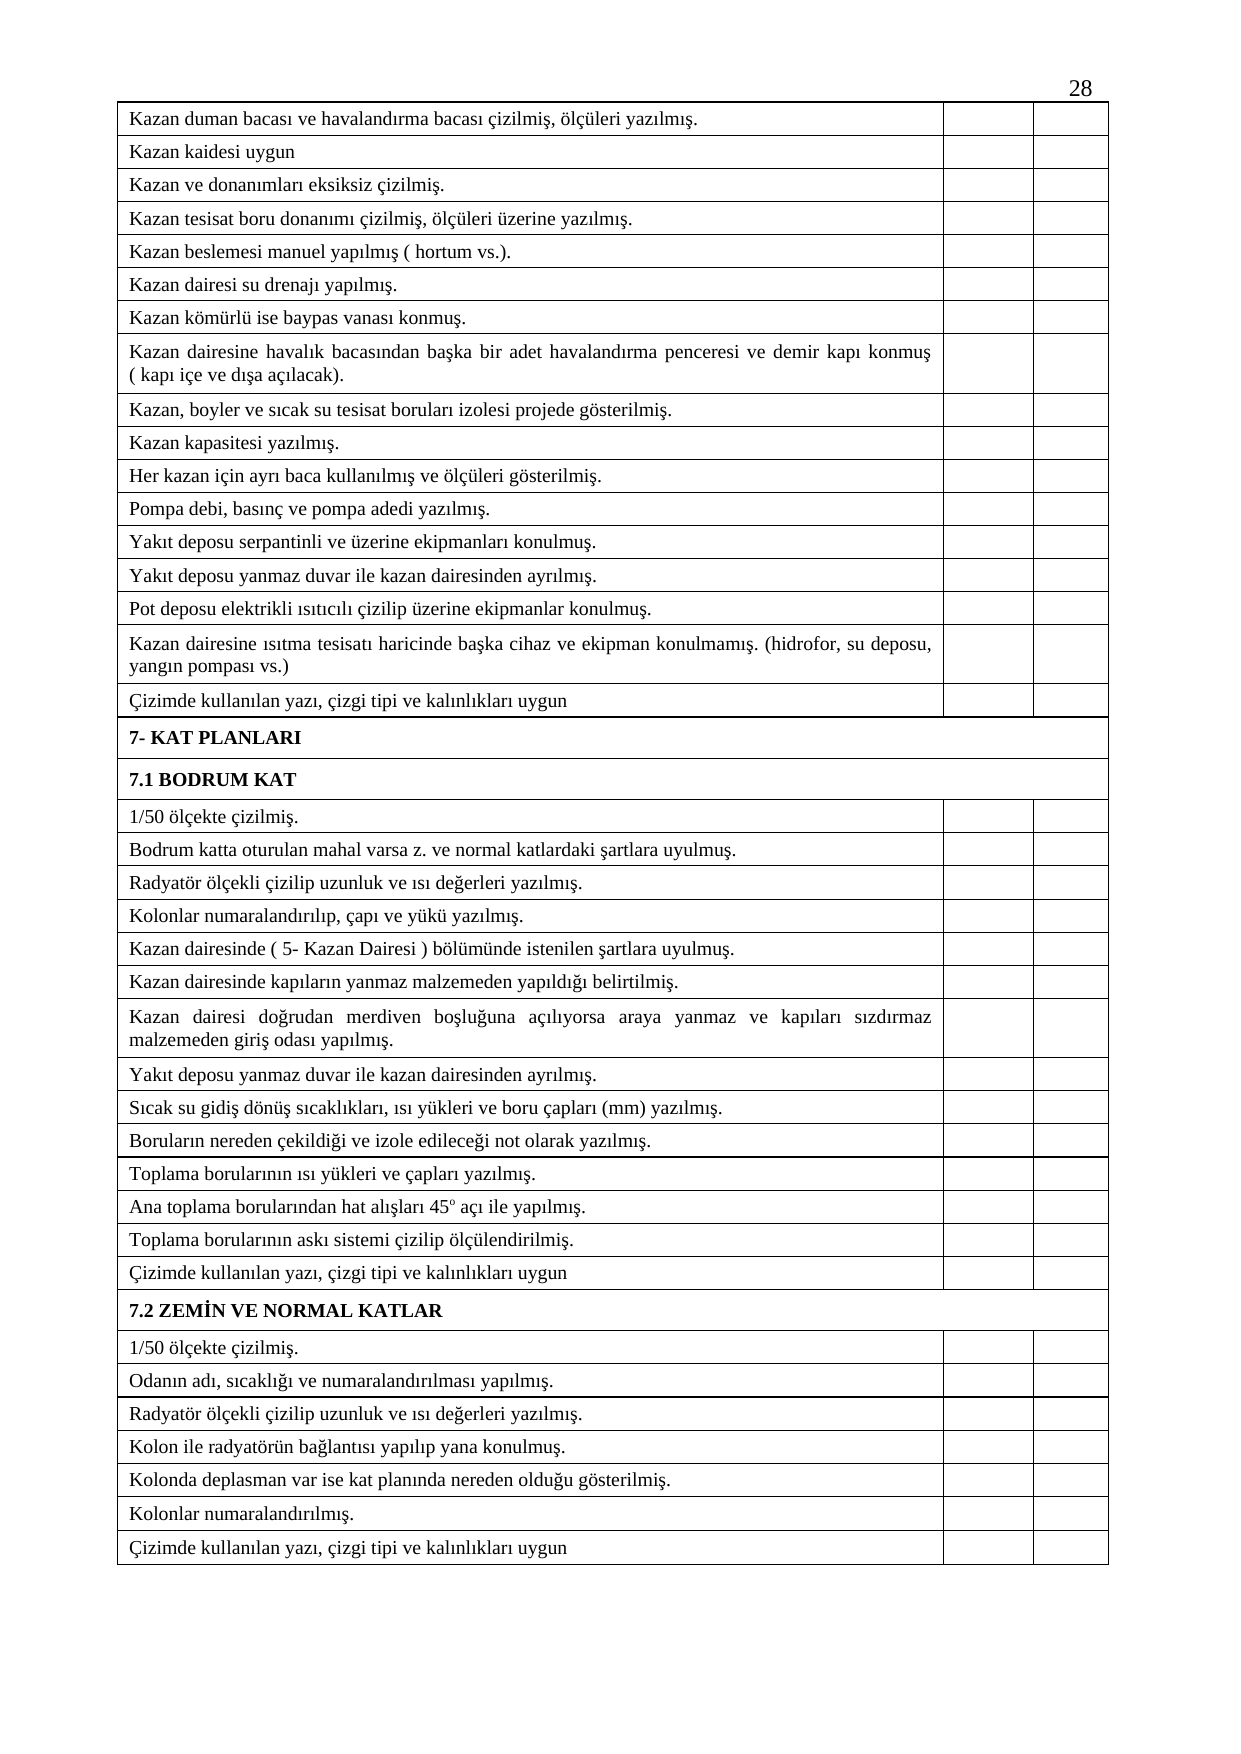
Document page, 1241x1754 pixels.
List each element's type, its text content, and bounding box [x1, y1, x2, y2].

table_cell [944, 103, 1033, 134]
table_cell Pot deposu elektrikli ısıtıcılı çizilip üzerine ekipmanlar konulmuş. [118, 592, 943, 624]
table_cell [944, 1331, 1033, 1363]
table_cell [1034, 559, 1108, 591]
table_cell [1034, 1531, 1108, 1564]
table_cell [944, 1091, 1033, 1123]
table_cell [1034, 301, 1108, 333]
table_cell [1034, 1497, 1108, 1530]
table_cell Yakıt deposu yanmaz duvar ile kazan dairesinden ayrılmış. [118, 1058, 943, 1090]
table_cell [944, 427, 1033, 459]
table_cell [944, 1364, 1033, 1396]
table_cell Ana toplama borularından hat alışları 45o açı ile yapılmış. [118, 1191, 943, 1223]
table_cell [944, 394, 1033, 426]
table_cell [1034, 1398, 1108, 1429]
table_cell [1034, 1058, 1108, 1090]
table_cell [1034, 460, 1108, 492]
table_cell [1034, 1158, 1108, 1189]
table_cell [1034, 1364, 1108, 1396]
table_cell [944, 526, 1033, 558]
table_cell [1034, 526, 1108, 558]
table_cell [944, 900, 1033, 932]
table_cell [944, 301, 1033, 333]
table_cell [1034, 1331, 1108, 1363]
table_cell [1034, 1257, 1108, 1289]
table_cell Kazan, boyler ve sıcak su tesisat boruları izolesi projede gösterilmiş. [118, 394, 943, 426]
table_cell [1034, 866, 1108, 898]
table_cell [944, 493, 1033, 525]
table_cell 7.2 ZEMİN VE NORMAL KATLAR [118, 1290, 1108, 1330]
table_cell [944, 933, 1033, 965]
table_cell [1034, 592, 1108, 624]
table_cell Kazan kaidesi uygun [118, 136, 943, 168]
table_cell [1034, 1431, 1108, 1463]
table_cell Kolon ile radyatörün bağlantısı yapılıp yana konulmuş. [118, 1431, 943, 1463]
table_cell [1034, 202, 1108, 234]
table_cell [1034, 625, 1108, 683]
table_cell Bodrum katta oturulan mahal varsa z. ve normal katlardaki şartlara uyulmuş. [118, 833, 943, 865]
table_cell [1034, 800, 1108, 832]
table_cell [944, 1058, 1033, 1090]
table_cell [944, 1158, 1033, 1189]
table_cell Radyatör ölçekli çizilip uzunluk ve ısı değerleri yazılmış. [118, 866, 943, 898]
table_cell Yakıt deposu yanmaz duvar ile kazan dairesinden ayrılmış. [118, 559, 943, 591]
table_cell Kazan dairesine ısıtma tesisatı haricinde başka cihaz ve ekipman konulmamış. (hidrofor, su deposu, yangın pompası vs.) [118, 625, 943, 683]
table_cell Çizimde kullanılan yazı, çizgi tipi ve kalınlıkları uygun [118, 1257, 943, 1289]
table_cell [944, 559, 1033, 591]
table_cell [1034, 933, 1108, 965]
table_cell [944, 202, 1033, 234]
table_cell Pompa debi, basınç ve pompa adedi yazılmış. [118, 493, 943, 525]
table_cell [944, 1257, 1033, 1289]
table_cell [944, 1431, 1033, 1463]
table_cell [1034, 966, 1108, 998]
table_cell [1034, 684, 1108, 716]
table_cell [944, 169, 1033, 201]
table_cell Kolonlar numaralandırılıp, çapı ve yükü yazılmış. [118, 900, 943, 932]
table_cell Yakıt deposu serpantinli ve üzerine ekipmanları konulmuş. [118, 526, 943, 558]
table_cell [944, 684, 1033, 716]
table_cell [944, 999, 1033, 1057]
table_cell [944, 966, 1033, 998]
table_cell [1034, 1124, 1108, 1156]
table_cell [944, 1224, 1033, 1256]
table_cell [944, 1191, 1033, 1223]
table_cell Kazan dairesi su drenajı yapılmış. [118, 268, 943, 300]
table_cell [944, 136, 1033, 168]
table_cell [944, 460, 1033, 492]
table_cell Kazan dairesinde kapıların yanmaz malzemeden yapıldığı belirtilmiş. [118, 966, 943, 998]
table_cell Çizimde kullanılan yazı, çizgi tipi ve kalınlıkları uygun [118, 684, 943, 716]
table_cell Her kazan için ayrı baca kullanılmış ve ölçüleri gösterilmiş. [118, 460, 943, 492]
table_cell [944, 1497, 1033, 1530]
table_cell [944, 334, 1033, 392]
table_cell [1034, 268, 1108, 300]
table_cell [1034, 394, 1108, 426]
table_cell [944, 1531, 1033, 1564]
table_cell 7- KAT PLANLARI [118, 718, 1108, 758]
table_cell 7.1 BODRUM KAT [118, 759, 1108, 799]
table_cell [944, 625, 1033, 683]
table_cell [944, 833, 1033, 865]
table_cell [1034, 103, 1108, 134]
table_cell [1034, 900, 1108, 932]
table_cell [1034, 1191, 1108, 1223]
table_cell [944, 1124, 1033, 1156]
table_cell 1/50 ölçekte çizilmiş. [118, 1331, 943, 1363]
table_cell [1034, 235, 1108, 267]
table_cell [944, 592, 1033, 624]
table_cell Toplama borularının ısı yükleri ve çapları yazılmış. [118, 1158, 943, 1189]
table_cell [1034, 136, 1108, 168]
table_cell [1034, 1224, 1108, 1256]
table_cell Kazan tesisat boru donanımı çizilmiş, ölçüleri üzerine yazılmış. [118, 202, 943, 234]
table_cell Kazan dairesine havalık bacasından başka bir adet havalandırma penceresi ve demir kapı konmuş ( kapı içe ve dışa açılacak). [118, 334, 943, 392]
table_cell Kazan duman bacası ve havalandırma bacası çizilmiş, ölçüleri yazılmış. [118, 103, 943, 134]
table_cell [944, 1398, 1033, 1429]
table_cell [1034, 427, 1108, 459]
table_cell [944, 268, 1033, 300]
table_cell Odanın adı, sıcaklığı ve numaralandırılması yapılmış. [118, 1364, 943, 1396]
table_cell [944, 800, 1033, 832]
table_cell Kazan dairesinde ( 5- Kazan Dairesi ) bölümünde istenilen şartlara uyulmuş. [118, 933, 943, 965]
table_cell [1034, 493, 1108, 525]
table_cell Çizimde kullanılan yazı, çizgi tipi ve kalınlıkları uygun [118, 1531, 943, 1564]
table_cell Radyatör ölçekli çizilip uzunluk ve ısı değerleri yazılmış. [118, 1398, 943, 1429]
table_cell Kolonlar numaralandırılmış. [118, 1497, 943, 1530]
table_cell [1034, 1464, 1108, 1496]
table_cell [944, 866, 1033, 898]
table_cell Kazan kapasitesi yazılmış. [118, 427, 943, 459]
table_cell Kazan ve donanımları eksiksiz çizilmiş. [118, 169, 943, 201]
table_cell Kazan kömürlü ise baypas vanası konmuş. [118, 301, 943, 333]
table_cell [944, 235, 1033, 267]
table_cell [1034, 999, 1108, 1057]
table_cell 1/50 ölçekte çizilmiş. [118, 800, 943, 832]
table_cell [944, 1464, 1033, 1496]
table_cell Kolonda deplasman var ise kat planında nereden olduğu gösterilmiş. [118, 1464, 943, 1496]
table_cell Boruların nereden çekildiği ve izole edileceği not olarak yazılmış. [118, 1124, 943, 1156]
table_cell Kazan dairesi doğrudan merdiven boşluğuna açılıyorsa araya yanmaz ve kapıları sızdırmaz malzemeden giriş odası yapılmış. [118, 999, 943, 1057]
table_cell Kazan beslemesi manuel yapılmış ( hortum vs.). [118, 235, 943, 267]
table_cell [1034, 169, 1108, 201]
table_cell [1034, 833, 1108, 865]
table_cell Toplama borularının askı sistemi çizilip ölçülendirilmiş. [118, 1224, 943, 1256]
table_cell Sıcak su gidiş dönüş sıcaklıkları, ısı yükleri ve boru çapları (mm) yazılmış. [118, 1091, 943, 1123]
table_cell [1034, 1091, 1108, 1123]
table_cell [1034, 334, 1108, 392]
